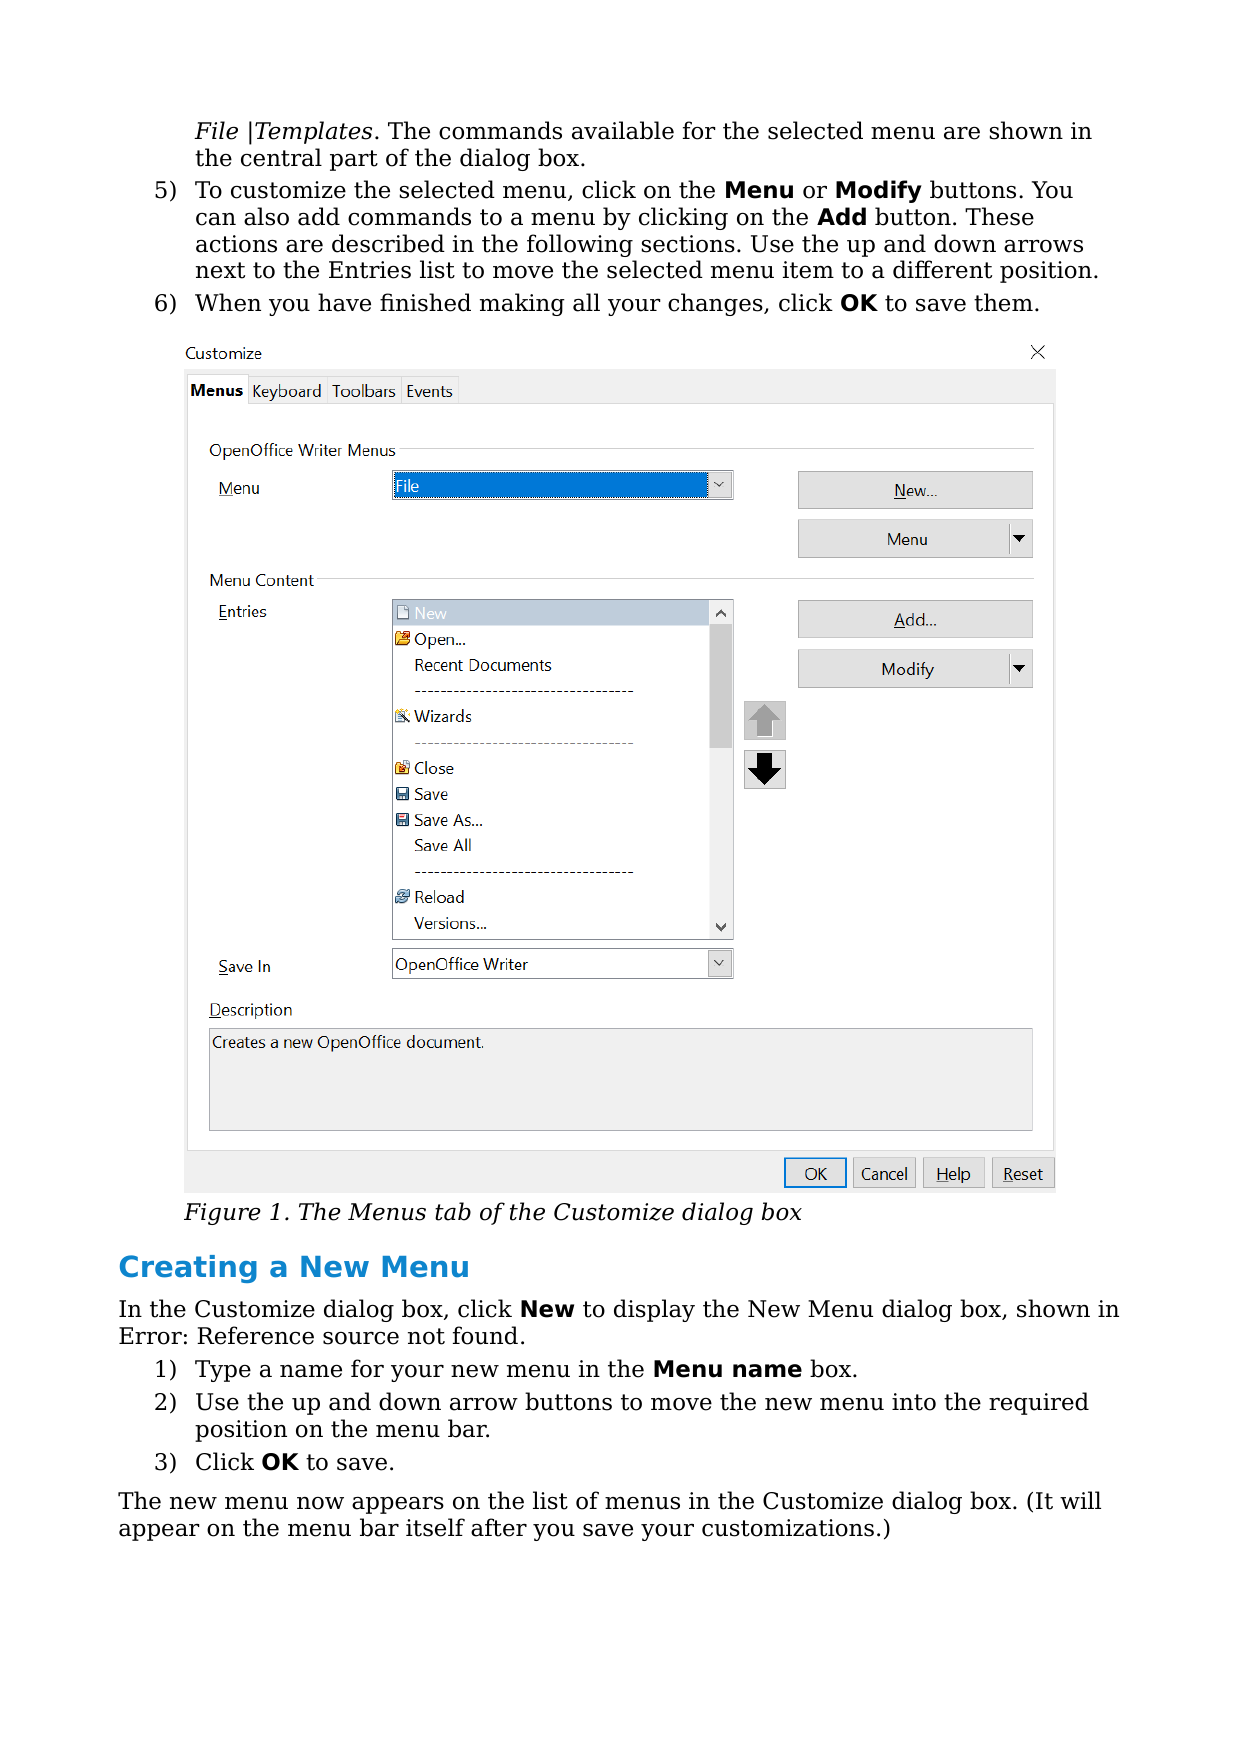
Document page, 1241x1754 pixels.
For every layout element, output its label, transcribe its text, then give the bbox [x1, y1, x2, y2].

list File |Templates. The commands available for the selected menu are shown in the central part of the dialog box. [177, 118, 1122, 171]
list When you have finished making all your changes, click OK to save them. [177, 291, 1122, 317]
subtitle Creating a New Menu [118, 1250, 1122, 1284]
list Click OK to save. [177, 1449, 1122, 1476]
text The new menu now appears on the list of menus in the Customize dialog box. (It will appear on the menu bar itself after you save your customizations.) [118, 1488, 1122, 1541]
list Use the up and down arrow buttons to move the new menu into the required position on the menu bar. [177, 1389, 1122, 1443]
list In the Customize dialog box, click New to display the New Menu dialog box, shown in Error: Reference source not found. [118, 1297, 1122, 1350]
list To customize the selected menu, click on the Menu or Modify buttons. You can also add commands to a menu by clicking on the Add button. These actions are described in the following sections. Use the up and down arrows next to the Entries list to move the selected menu item to a different position. [177, 178, 1122, 284]
picture [184, 342, 1056, 1193]
text Figure 1. The Menus tab of the Customize dialog box [184, 1199, 1056, 1226]
list Type a name for your new menu in the Menu name box. [177, 1356, 1122, 1383]
